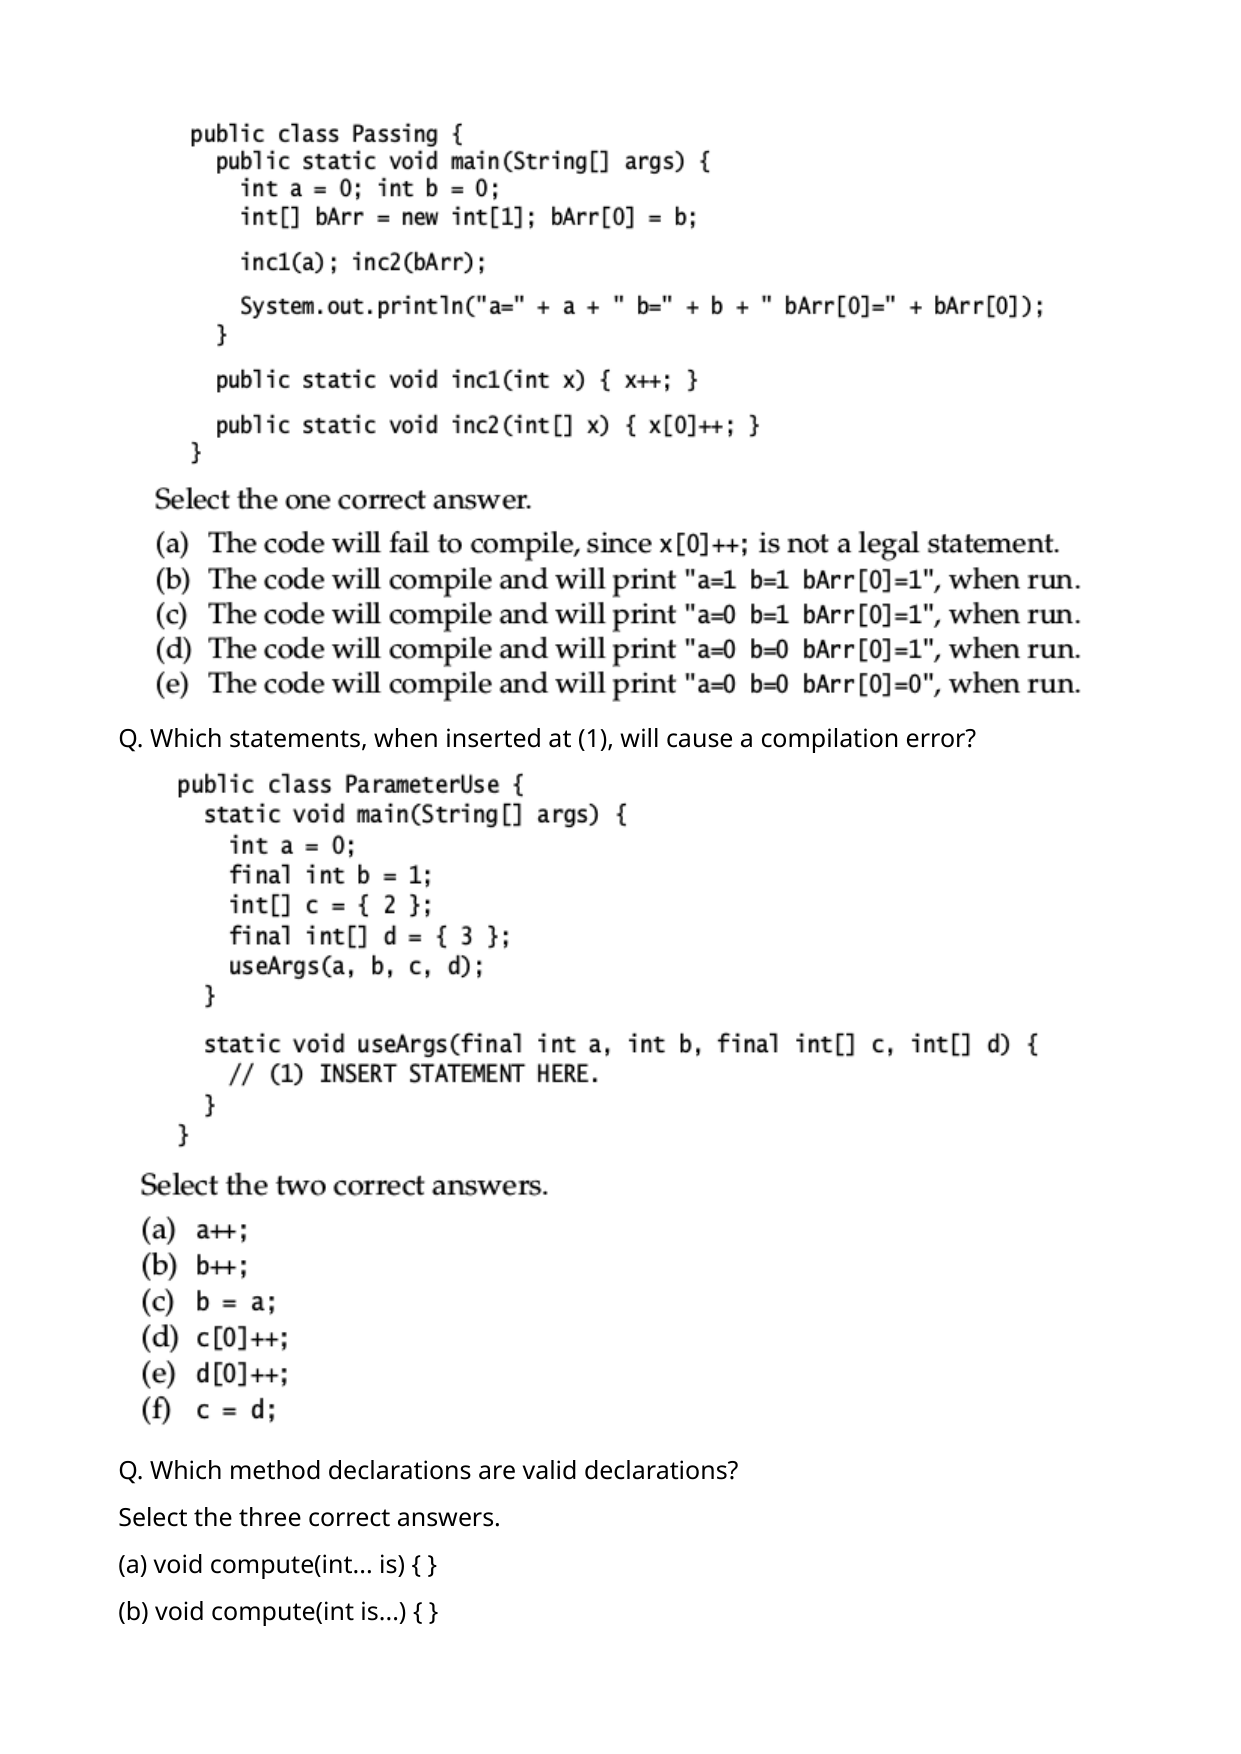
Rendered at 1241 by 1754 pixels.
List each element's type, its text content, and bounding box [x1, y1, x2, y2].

text Q. Which statements, when inserted at (1), will cause a compilation error? [118, 721, 1122, 755]
picture [118, 768, 1053, 1442]
text Q. Which method declarations are valid declarations? [118, 1452, 1122, 1486]
text Select the three correct answers. [118, 1499, 1122, 1533]
text (a) void compute(int... is) { } [118, 1546, 1122, 1580]
picture [118, 118, 1094, 711]
text (b) void compute(int is...) { } [118, 1593, 1122, 1627]
